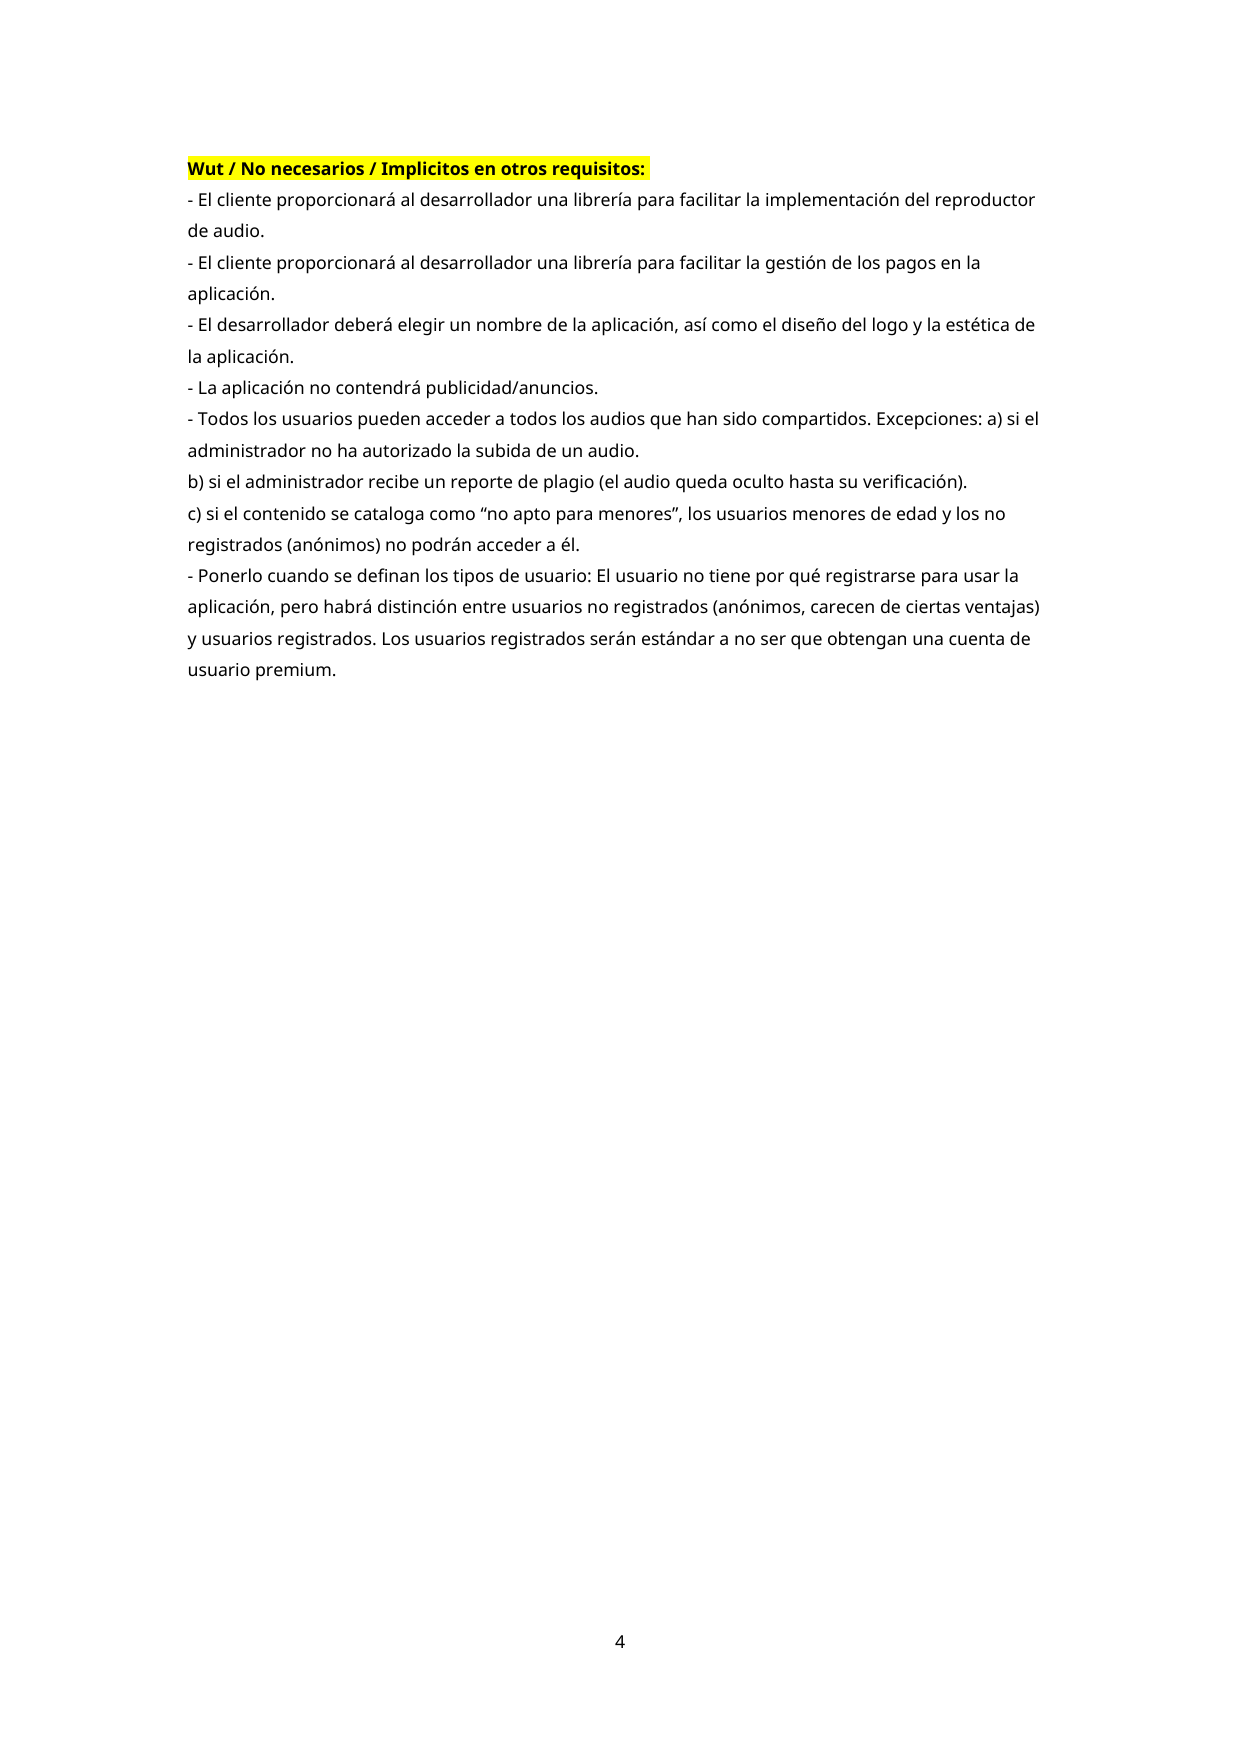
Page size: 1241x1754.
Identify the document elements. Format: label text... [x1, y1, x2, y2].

text - El cliente proporcionará al desarrollador una librería para facilitar la implementación del reproductor de audio. [187, 187, 1053, 243]
text - El cliente proporcionará al desarrollador una librería para facilitar la gestión de los pagos en la aplicación. [187, 250, 1053, 306]
text - El desarrollador deberá elegir un nombre de la aplicación, así como el diseño del logo y la estética de la aplicación. [187, 313, 1053, 368]
text b) si el administrador recibe un reporte de plagio (el audio queda oculto hasta su verificación). [187, 469, 1053, 494]
text - Ponerlo cuando se definan los tipos de usuario: El usuario no tiene por qué registrarse para usar la aplicación, pero habrá distinción entre usuarios no registrados (anónimos, carecen de ciertas ventajas) y usuarios registrados. Los usuarios registrados serán estándar a no ser que obtengan una cuenta de usuario premium. [187, 564, 1053, 682]
text - La aplicación no contendrá publicidad/anuncios. [187, 376, 1053, 400]
text Wut / No necesarios / Implicitos en otros requisitos: [187, 156, 1053, 180]
text - Todos los usuarios pueden acceder a todos los audios que han sido compartidos. Excepciones: a) si el administrador no ha autorizado la subida de un audio. [187, 407, 1053, 462]
text c) si el contenido se cataloga como “no apto para menores”, los usuarios menores de edad y los no registrados (anónimos) no podrán acceder a él. [187, 501, 1053, 556]
